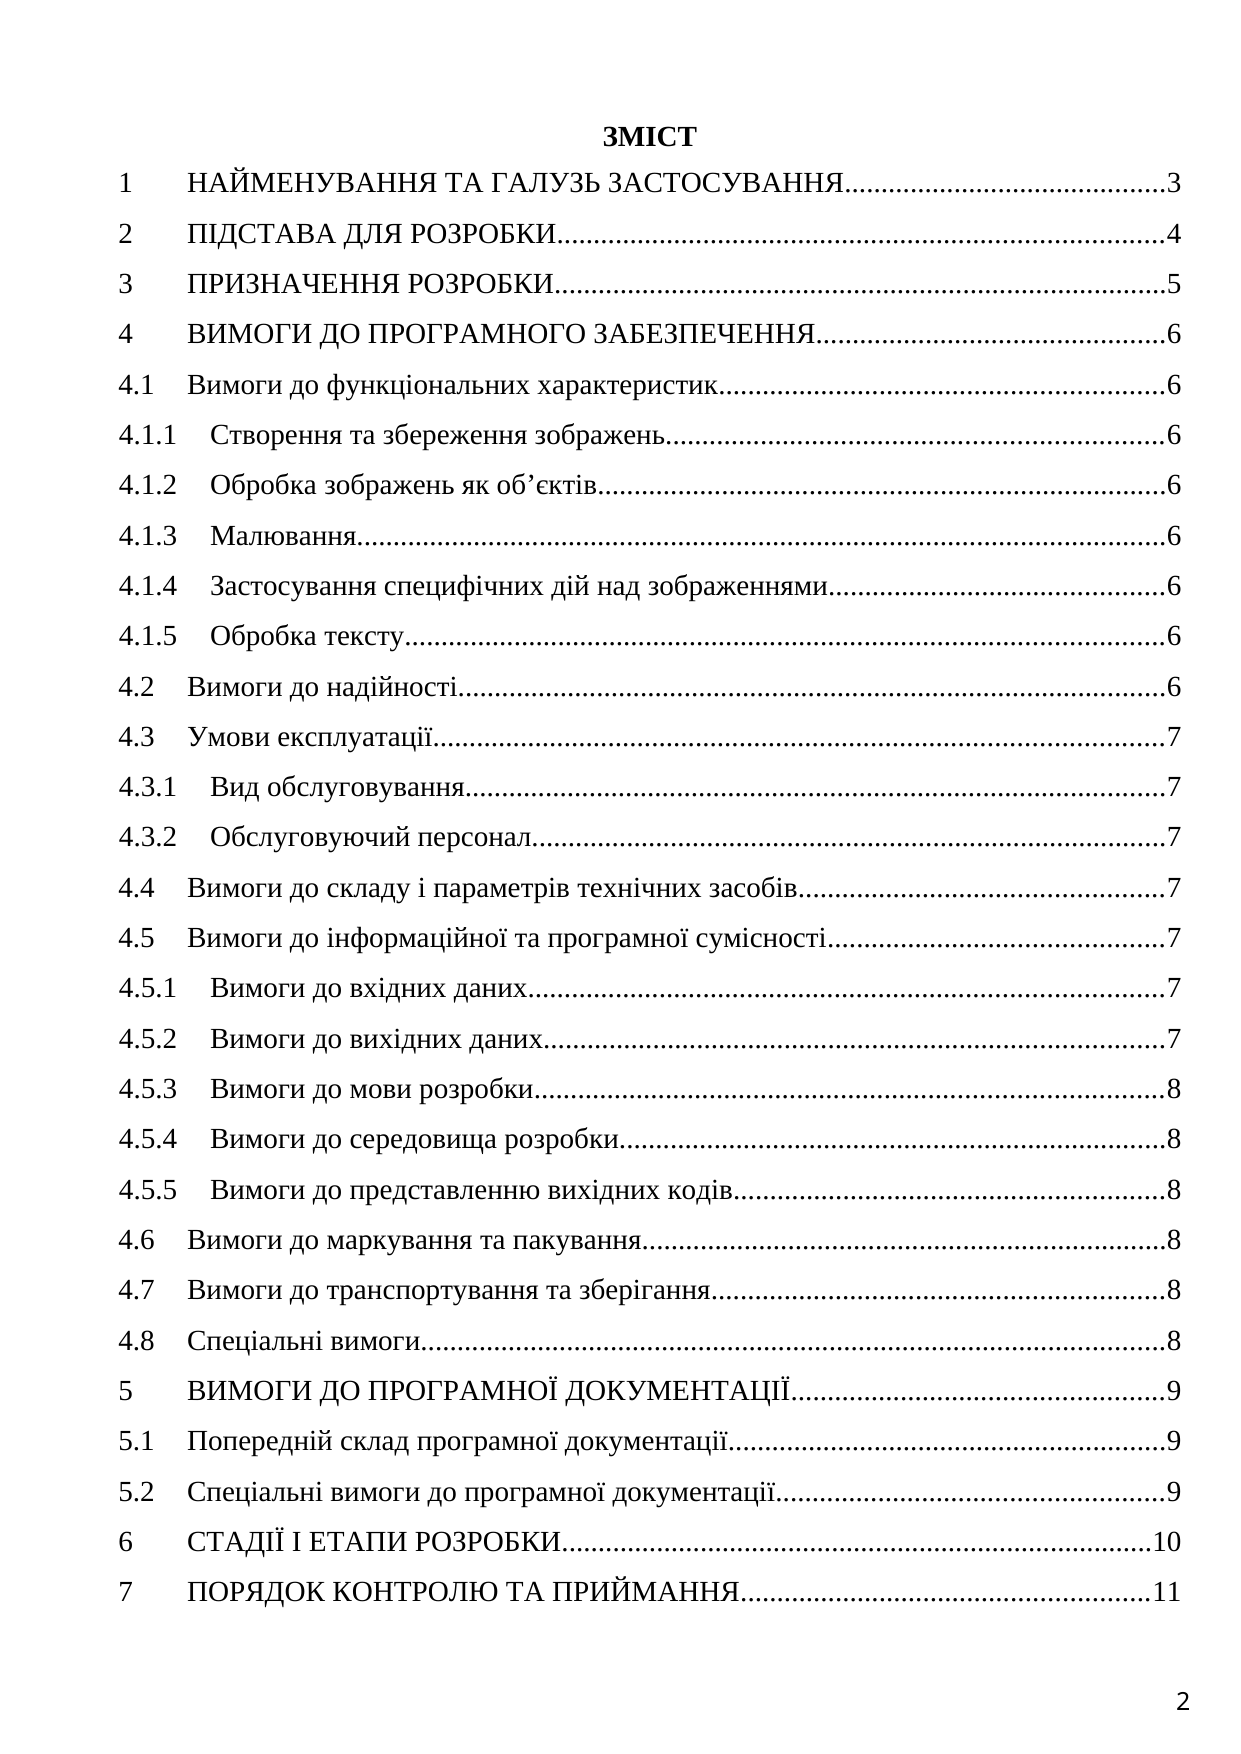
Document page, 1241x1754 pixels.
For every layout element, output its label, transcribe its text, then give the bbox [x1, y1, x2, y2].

text 4.5.2 Вимоги до вихідних даних 7 [118, 1021, 1181, 1054]
text 6 СТАДІЇ І ЕТАПИ РОЗРОБКИ 10 [118, 1524, 1181, 1557]
text 4.5 Вимоги до інформаційної та програмної сумісності 7 [118, 920, 1181, 954]
text 4 ВИМОГИ ДО ПРОГРАМНОГО ЗАБЕЗПЕЧЕННЯ 6 [118, 316, 1181, 350]
text 4.1.3 Малювання 6 [118, 518, 1181, 551]
text Зміст [118, 119, 1181, 153]
text 1 НАЙМЕНУВАННЯ ТА ГАЛУЗЬ ЗАСТОСУВАННЯ 3 [118, 166, 1181, 199]
text 4.1.4 Застосування специфічних дій над зображеннями 6 [118, 568, 1181, 602]
text 4.5.5 Вимоги до представленню вихідних кодів 8 [118, 1172, 1181, 1205]
text 3 ПРИЗНАЧЕННЯ РОЗРОБКИ 5 [118, 266, 1181, 300]
text 5 ВИМОГИ ДО ПРОГРАМНОЇ ДОКУМЕНТАЦІЇ 9 [118, 1373, 1181, 1407]
text 4.3.2 Обслуговуючий персонал 7 [118, 819, 1181, 853]
text 2 ПІДСТАВА ДЛЯ РОЗРОБКИ 4 [118, 216, 1181, 249]
text 7 ПОРЯДОК КОНТРОЛЮ ТА ПРИЙМАННЯ 11 [118, 1574, 1181, 1608]
text 4.3.1 Вид обслуговування 7 [118, 769, 1181, 803]
text 4.1.5 Обробка тексту 6 [118, 618, 1181, 652]
text 4.3 Умови експлуатації 7 [118, 719, 1181, 752]
text 4.8 Спеціальні вимоги 8 [118, 1323, 1181, 1356]
text 4.5.1 Вимоги до вхідних даних 7 [118, 971, 1181, 1004]
text 4.4 Вимоги до складу і параметрів технічних засобів 7 [118, 870, 1181, 903]
text 4.5.4 Вимоги до середовища розробки 8 [118, 1121, 1181, 1155]
text 4.6 Вимоги до маркування та пакування 8 [118, 1222, 1181, 1256]
text 4.1.1 Створення та збереження зображень 6 [118, 417, 1181, 451]
text 4.7 Вимоги до транспортування та зберігання 8 [118, 1272, 1181, 1306]
text 5.2 Спеціальні вимоги до програмної документації 9 [118, 1474, 1181, 1507]
text 4.1.2 Обробка зображень як об’єктів 6 [118, 467, 1181, 501]
text 4.1 Вимоги до функціональних характеристик 6 [118, 367, 1181, 400]
text 4.5.3 Вимоги до мови розробки 8 [118, 1071, 1181, 1105]
text 4.2 Вимоги до надійності 6 [118, 669, 1181, 702]
text 5.1 Попередній склад програмної документації 9 [118, 1423, 1181, 1457]
